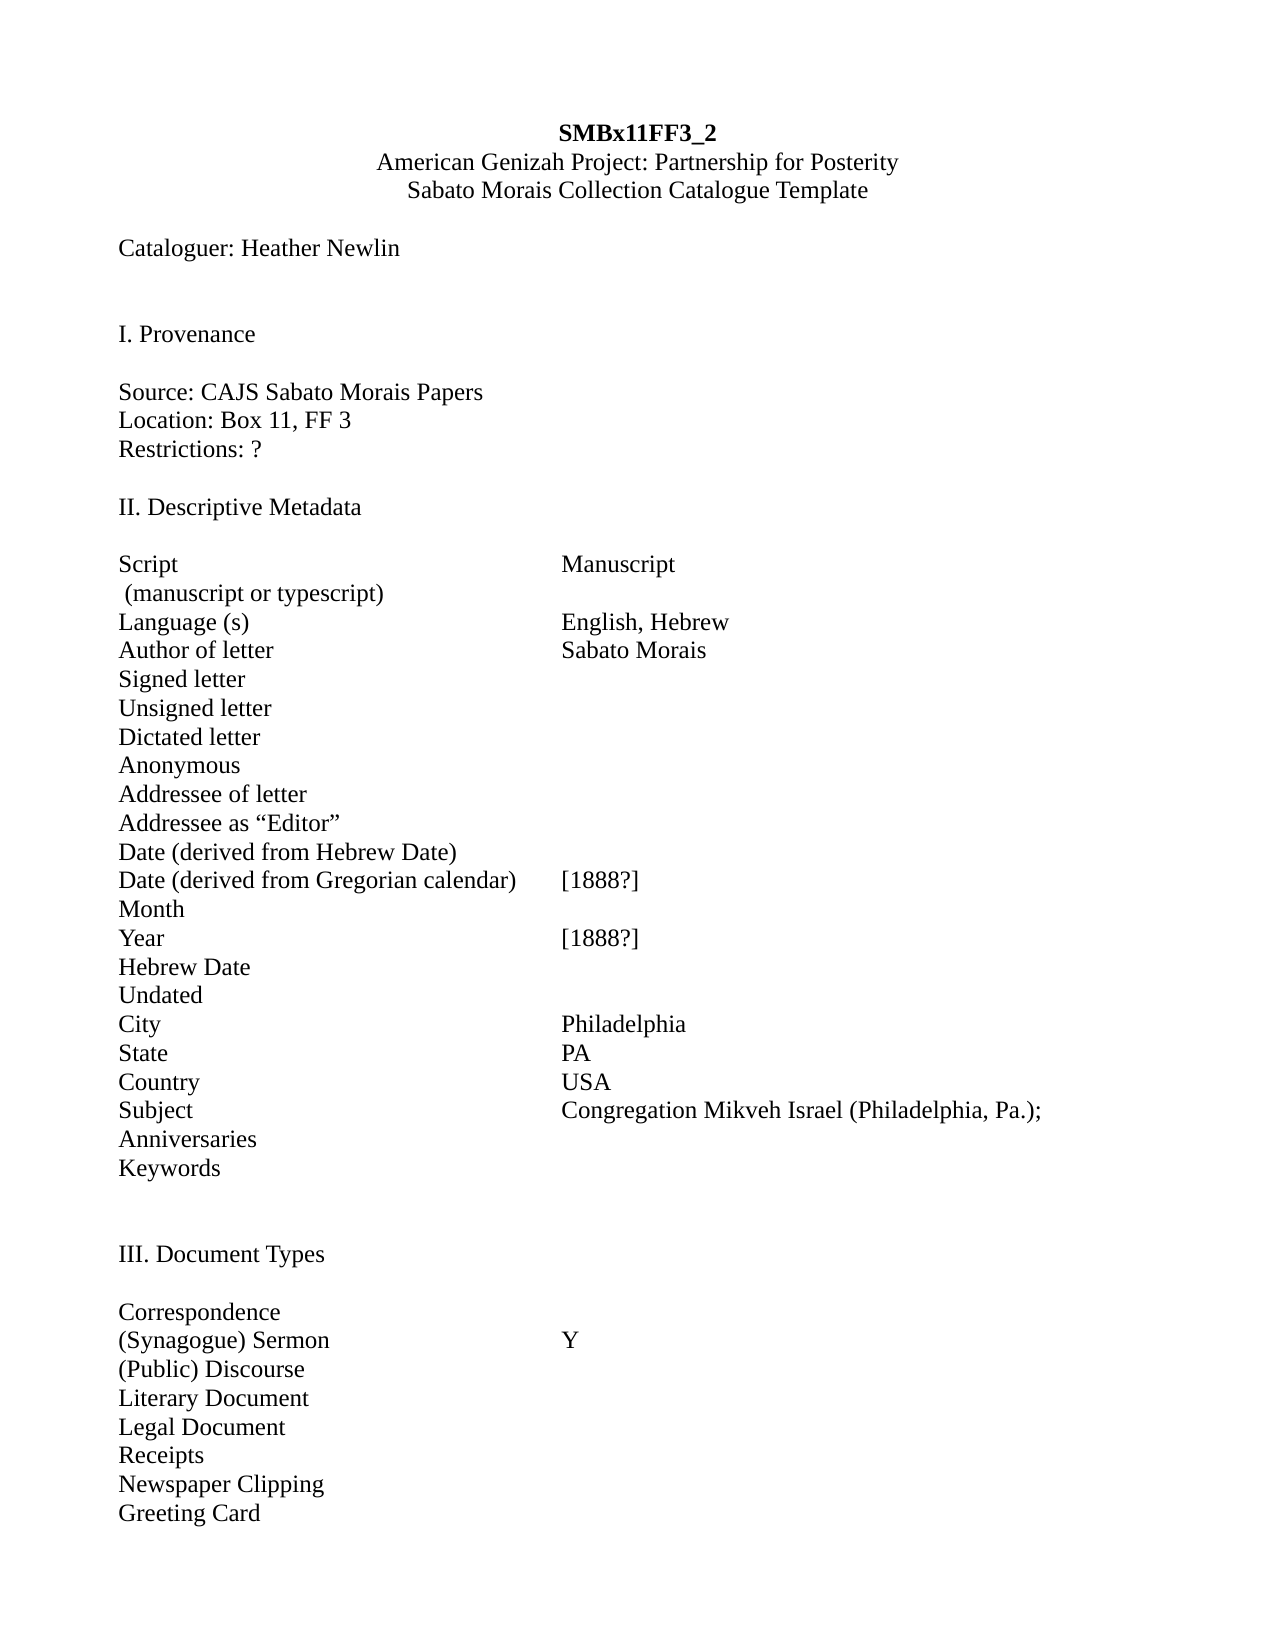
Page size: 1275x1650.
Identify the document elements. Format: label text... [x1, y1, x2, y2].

text Hebrew Date [118, 952, 1157, 981]
text Script Manuscript [118, 549, 1157, 578]
text Year [1888?] [118, 923, 1157, 952]
text Location: Box 11, FF 3 [118, 406, 1157, 434]
text Date (derived from Gregorian calendar) [1888?] [118, 866, 1157, 894]
text (Synagogue) Sermon Y [118, 1326, 1157, 1354]
text Language (s) English, Hebrew [118, 607, 1157, 636]
text Anonymous [118, 751, 1157, 779]
text Country USA [118, 1067, 1157, 1096]
text Date (derived from Hebrew Date) [118, 837, 1157, 866]
text Undated [118, 981, 1157, 1009]
text II. Descriptive Metadata [118, 492, 1157, 521]
text Signed letter [118, 664, 1157, 693]
text Unsigned letter [118, 693, 1157, 722]
text Correspondence [118, 1297, 1157, 1326]
text Legal Document [118, 1412, 1157, 1441]
text Keywords [118, 1153, 1157, 1182]
text Literary Document [118, 1383, 1157, 1412]
text Restrictions: ? [118, 434, 1157, 463]
text Newspaper Clipping [118, 1469, 1157, 1498]
text Subject Congregation Mikveh Israel (Philadelphia, Pa.); Anniversaries [118, 1096, 1157, 1153]
text State PA [118, 1038, 1157, 1067]
text Cataloguer: Heather Newlin [118, 233, 1157, 262]
text III. Document Types [118, 1239, 1157, 1268]
text I. Provenance [118, 319, 1157, 348]
text Addressee of letter [118, 779, 1157, 808]
text Addressee as “Editor” [118, 808, 1157, 837]
text Month [118, 894, 1157, 923]
text (Public) Discourse [118, 1354, 1157, 1383]
text SMBx11FF3_2 [118, 118, 1157, 147]
text Greeting Card [118, 1498, 1157, 1527]
text Author of letter Sabato Morais [118, 636, 1157, 664]
text Dictated letter [118, 722, 1157, 751]
text (manuscript or typescript) [118, 578, 1157, 607]
text American Genizah Project: Partnership for Posterity [118, 147, 1157, 176]
text City Philadelphia [118, 1009, 1157, 1038]
text Source: CAJS Sabato Morais Papers [118, 377, 1157, 406]
text Receipts [118, 1441, 1157, 1469]
text Sabato Morais Collection Catalogue Template [118, 176, 1157, 204]
